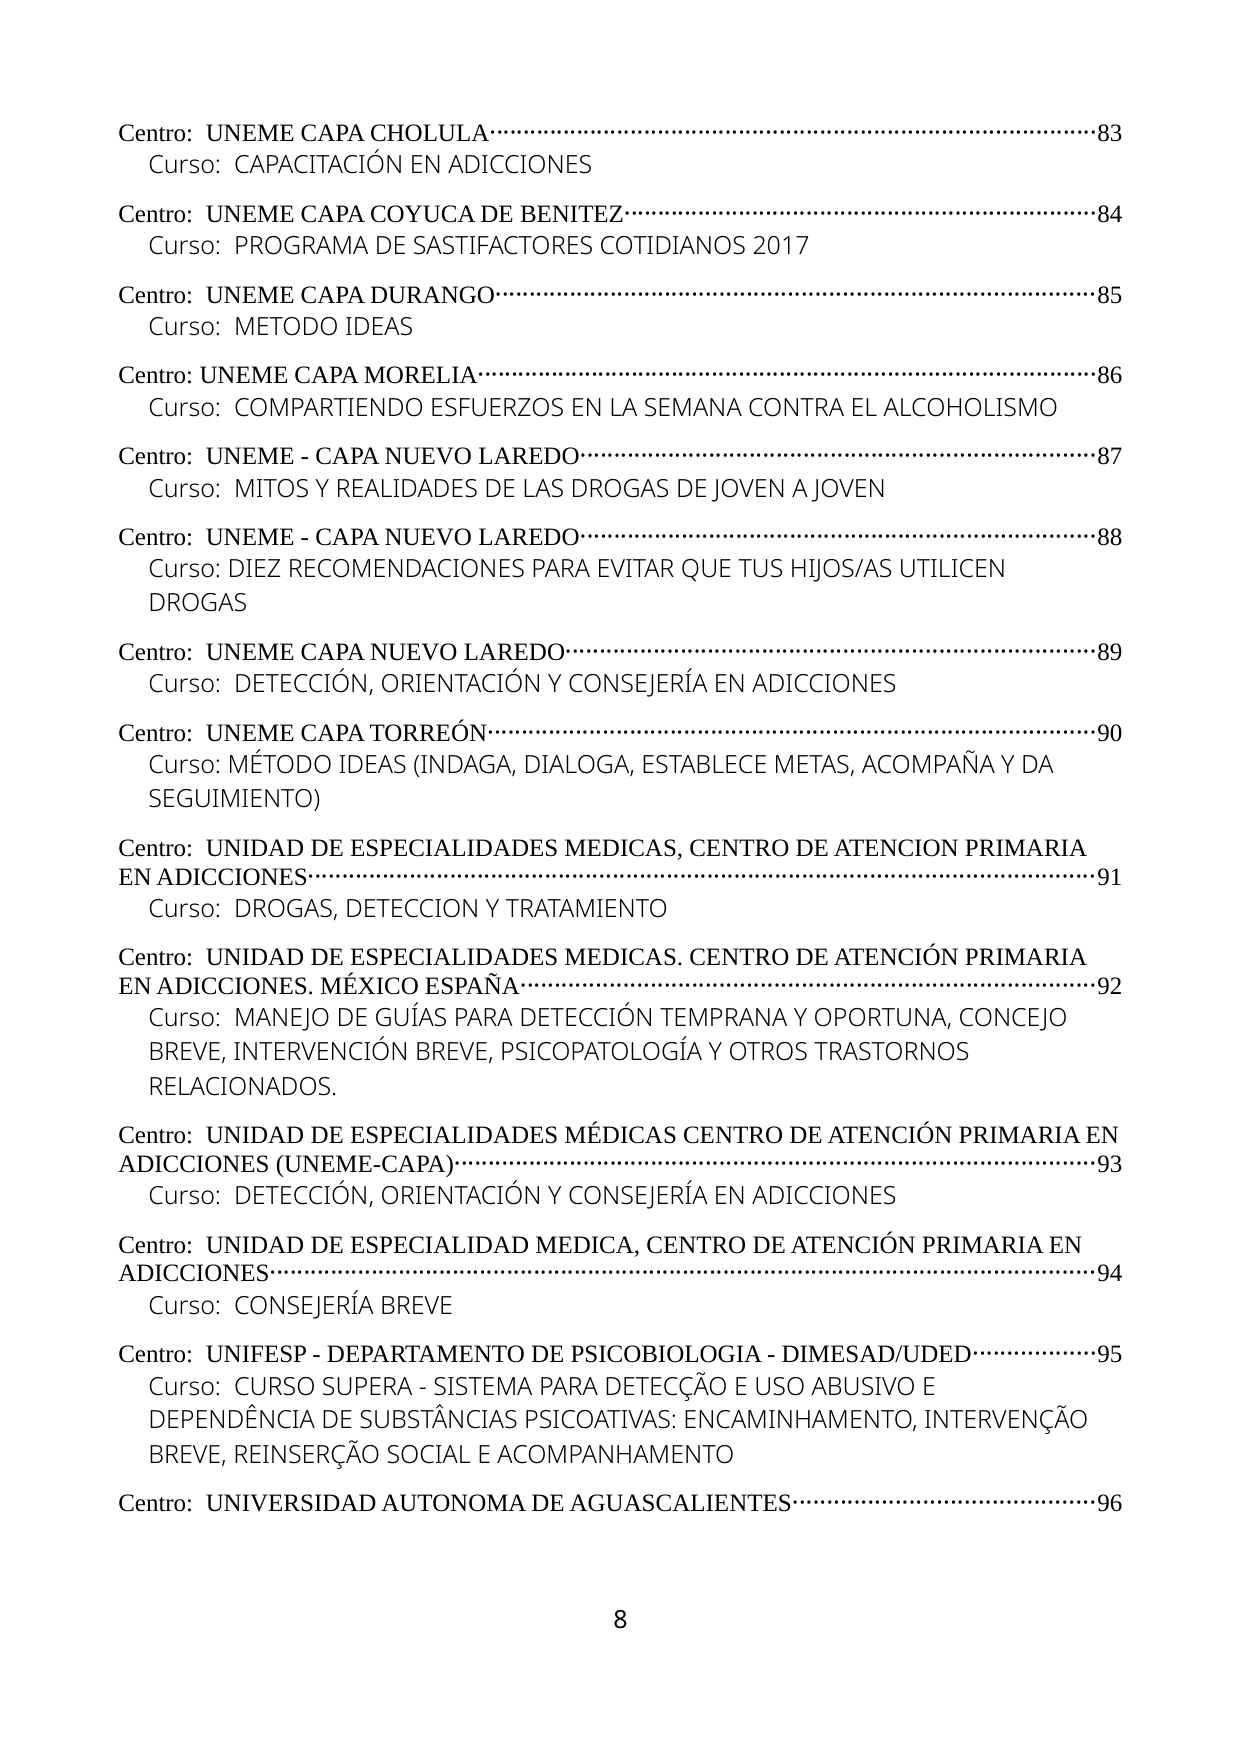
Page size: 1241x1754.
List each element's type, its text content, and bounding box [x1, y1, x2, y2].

text Centro: UNIDAD DE ESPECIALIDAD MEDICA, CENTRO DE ATENCIÓN PRIMARIA EN ADICCIONES 94 [118, 1230, 1122, 1287]
text Centro: UNEME CAPA NUEVO LAREDO 89 [118, 637, 1122, 666]
text Centro: UNIDAD DE ESPECIALIDADES MÉDICAS CENTRO DE ATENCIÓN PRIMARIA EN ADICCIONES (UNEME-CAPA) 93 [118, 1120, 1122, 1178]
text Curso: COMPARTIENDO ESFUERZOS EN LA SEMANA CONTRA EL ALCOHOLISMO [148, 389, 1092, 423]
text Curso: DROGAS, DETECCION Y TRATAMIENTO [148, 890, 1092, 924]
text Curso: MANEJO DE GUÍAS PARA DETECCIÓN TEMPRANA Y OPORTUNA, CONCEJO BREVE, INTERVENCIÓN BREVE, PSICOPATOLOGÍA Y OTROS TRASTORNOS RELACIONADOS. [148, 1000, 1092, 1102]
text Curso: METODO IDEAS [148, 308, 1092, 343]
text Centro: UNEME - CAPA NUEVO LAREDO 88 [118, 522, 1122, 551]
text Curso: DIEZ RECOMENDACIONES PARA EVITAR QUE TUS HIJOS/AS UTILICEN DROGAS [148, 551, 1092, 619]
text Curso: CAPACITACIÓN EN ADICCIONES [148, 147, 1092, 181]
text Centro: UNEME CAPA TORREÓN 90 [118, 718, 1122, 747]
text Centro: UNEME CAPA CHOLULA 83 [118, 118, 1122, 147]
text Centro: UNIVERSIDAD AUTONOMA DE AGUASCALIENTES 96 [118, 1488, 1122, 1517]
text Curso: CURSO SUPERA - SISTEMA PARA DETECÇÃO E USO ABUSIVO E DEPENDÊNCIA DE SUBSTÂNCIAS PSICOATIVAS: ENCAMINHAMENTO, INTERVENÇÃO BREVE, REINSERÇÃO SOCIAL E ACOMPANHAMENTO [148, 1368, 1092, 1470]
text Centro: UNIFESP - DEPARTAMENTO DE PSICOBIOLOGIA - DIMESAD/UDED 95 [118, 1339, 1122, 1368]
text Curso: MÉTODO IDEAS (INDAGA, DIALOGA, ESTABLECE METAS, ACOMPAÑA Y DA SEGUIMIENTO) [148, 747, 1092, 815]
text Curso: DETECCIÓN, ORIENTACIÓN Y CONSEJERÍA EN ADICCIONES [148, 1178, 1092, 1212]
text Curso: DETECCIÓN, ORIENTACIÓN Y CONSEJERÍA EN ADICCIONES [148, 666, 1092, 700]
text Centro: UNEME CAPA COYUCA DE BENITEZ 84 [118, 199, 1122, 228]
text Curso: CONSEJERÍA BREVE [148, 1287, 1092, 1321]
text Curso: MITOS Y REALIDADES DE LAS DROGAS DE JOVEN A JOVEN [148, 470, 1092, 504]
text Centro: UNIDAD DE ESPECIALIDADES MEDICAS, CENTRO DE ATENCION PRIMARIA EN ADICCIONES 91 [118, 833, 1122, 890]
text Centro: UNEME CAPA MORELIA 86 [118, 361, 1122, 389]
text Curso: PROGRAMA DE SASTIFACTORES COTIDIANOS 2017 [148, 228, 1092, 262]
text Centro: UNEME - CAPA NUEVO LAREDO 87 [118, 441, 1122, 470]
text Centro: UNIDAD DE ESPECIALIDADES MEDICAS. CENTRO DE ATENCIÓN PRIMARIA EN ADICCIONES. MÉXICO ESPAÑA 92 [118, 942, 1122, 1000]
text Centro: UNEME CAPA DURANGO 85 [118, 280, 1122, 308]
